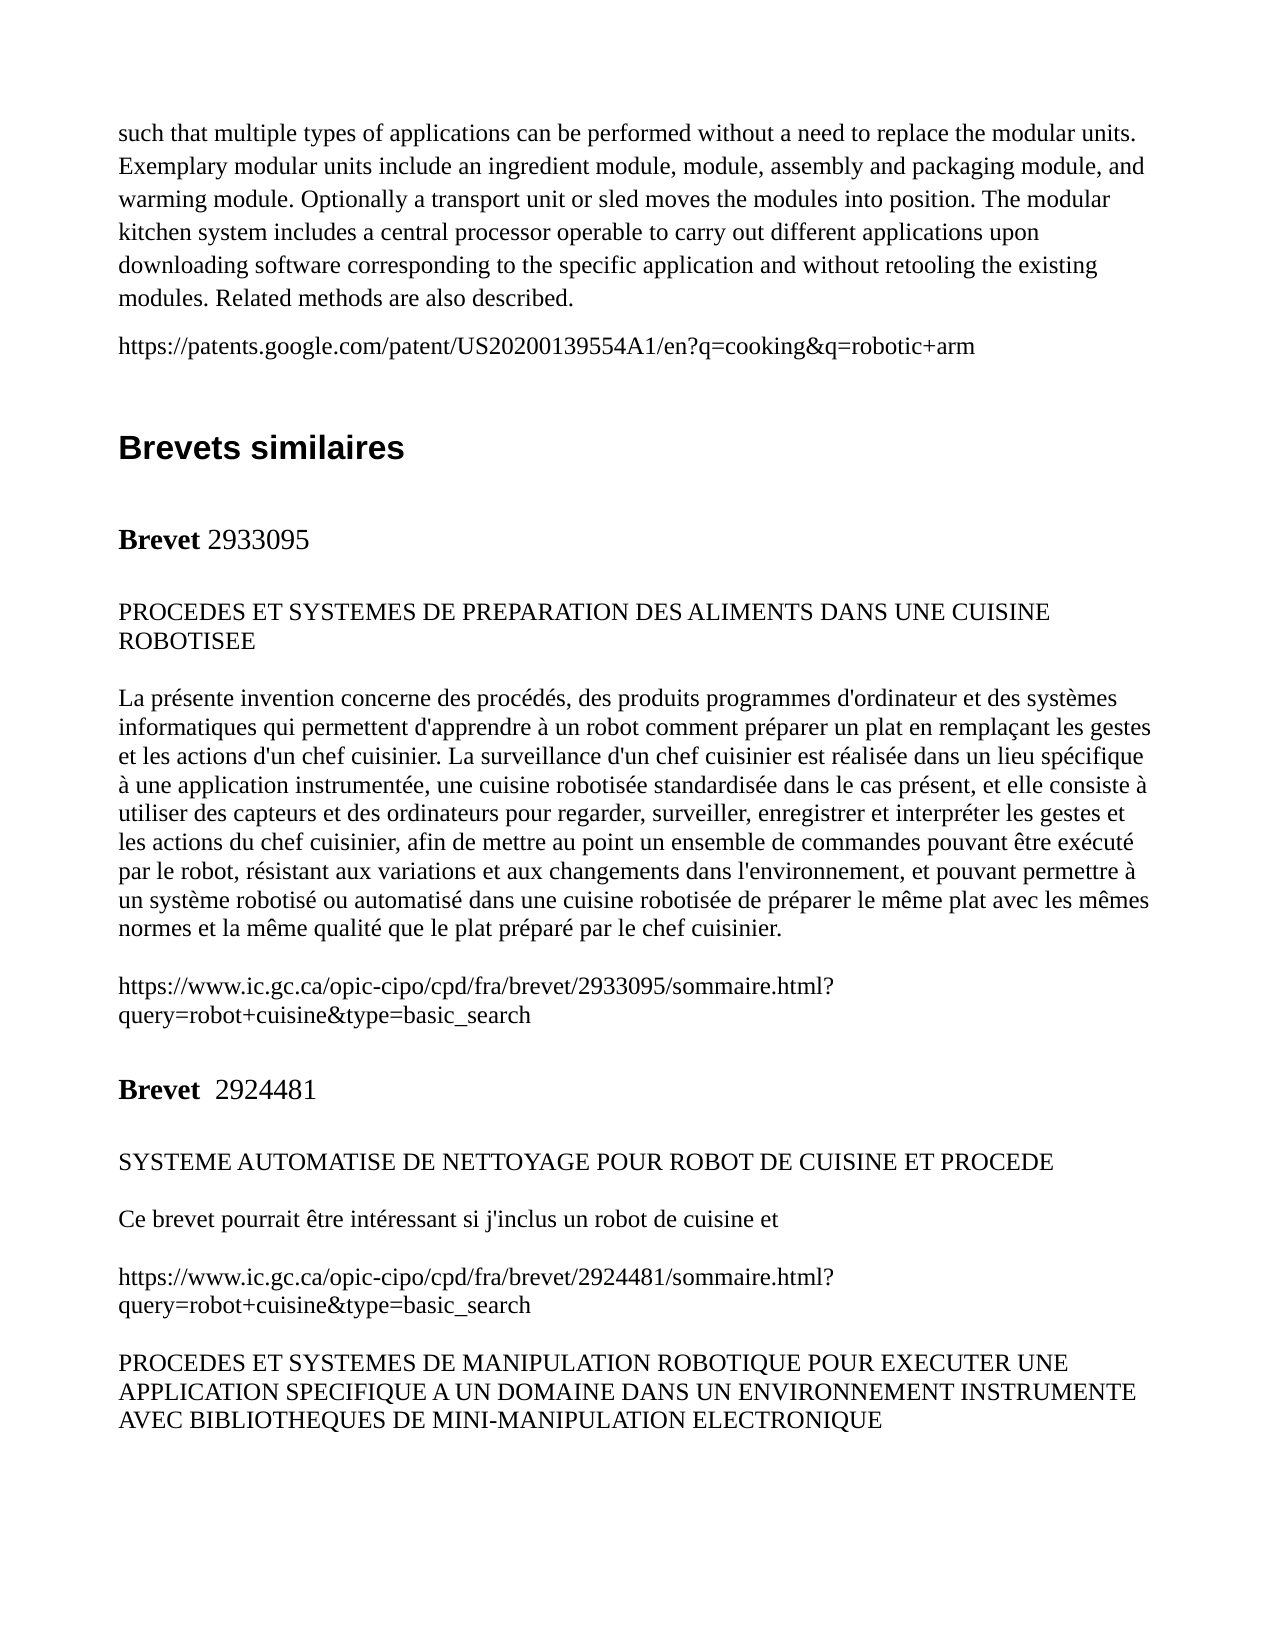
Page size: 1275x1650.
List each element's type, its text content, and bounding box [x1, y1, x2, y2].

text https://www.ic.gc.ca/opic-cipo/cpd/fra/brevet/2924481/sommaire.html?query=robot+cuisine&type=basic_search [118, 1262, 1157, 1319]
subtitle Brevet 2924481 [118, 1072, 1157, 1105]
text PROCEDES ET SYSTEMES DE MANIPULATION ROBOTIQUE POUR EXECUTER UNE APPLICATION SPECIFIQUE A UN DOMAINE DANS UN ENVIRONNEMENT INSTRUMENTE AVEC BIBLIOTHEQUES DE MINI-MANIPULATION ELECTRONIQUE [118, 1348, 1157, 1434]
text https://www.ic.gc.ca/opic-cipo/cpd/fra/brevet/2933095/sommaire.html?query=robot+cuisine&type=basic_search [118, 971, 1157, 1028]
text Ce brevet pourrait être intéressant si j'inclus un robot de cuisine et [118, 1204, 1157, 1233]
text PROCEDES ET SYSTEMES DE PREPARATION DES ALIMENTS DANS UNE CUISINE ROBOTISEE [118, 597, 1157, 655]
subtitle Brevet 2933095 [118, 522, 1157, 556]
text such that multiple types of applications can be performed without a need to replace the modular units. Exemplary modular units include an ingredient module, module, assembly and packaging module, and warming module. Optionally a transport unit or sled moves the modules into position. The modular kitchen system includes a central processor operable to carry out different applications upon downloading software corresponding to the specific application and without retooling the existing modules. Related methods are also described. [118, 118, 1157, 312]
subtitle Brevets similaires [118, 428, 1157, 467]
text SYSTEME AUTOMATISE DE NETTOYAGE POUR ROBOT DE CUISINE ET PROCEDE [118, 1147, 1157, 1175]
text La présente invention concerne des procédés, des produits programmes d'ordinateur et des systèmes informatiques qui permettent d'apprendre à un robot comment préparer un plat en remplaçant les gestes et les actions d'un chef cuisinier. La surveillance d'un chef cuisinier est réalisée dans un lieu spécifique à une application instrumentée, une cuisine robotisée standardisée dans le cas présent, et elle consiste à utiliser des capteurs et des ordinateurs pour regarder, surveiller, enregistrer et interpréter les gestes et les actions du chef cuisinier, afin de mettre au point un ensemble de commandes pouvant être exécuté par le robot, résistant aux variations et aux changements dans l'environnement, et pouvant permettre à un système robotisé ou automatisé dans une cuisine robotisée de préparer le même plat avec les mêmes normes et la même qualité que le plat préparé par le chef cuisinier. [118, 683, 1157, 942]
text https://patents.google.com/patent/US20200139554A1/en?q=cooking&q=robotic+arm [118, 331, 1157, 359]
